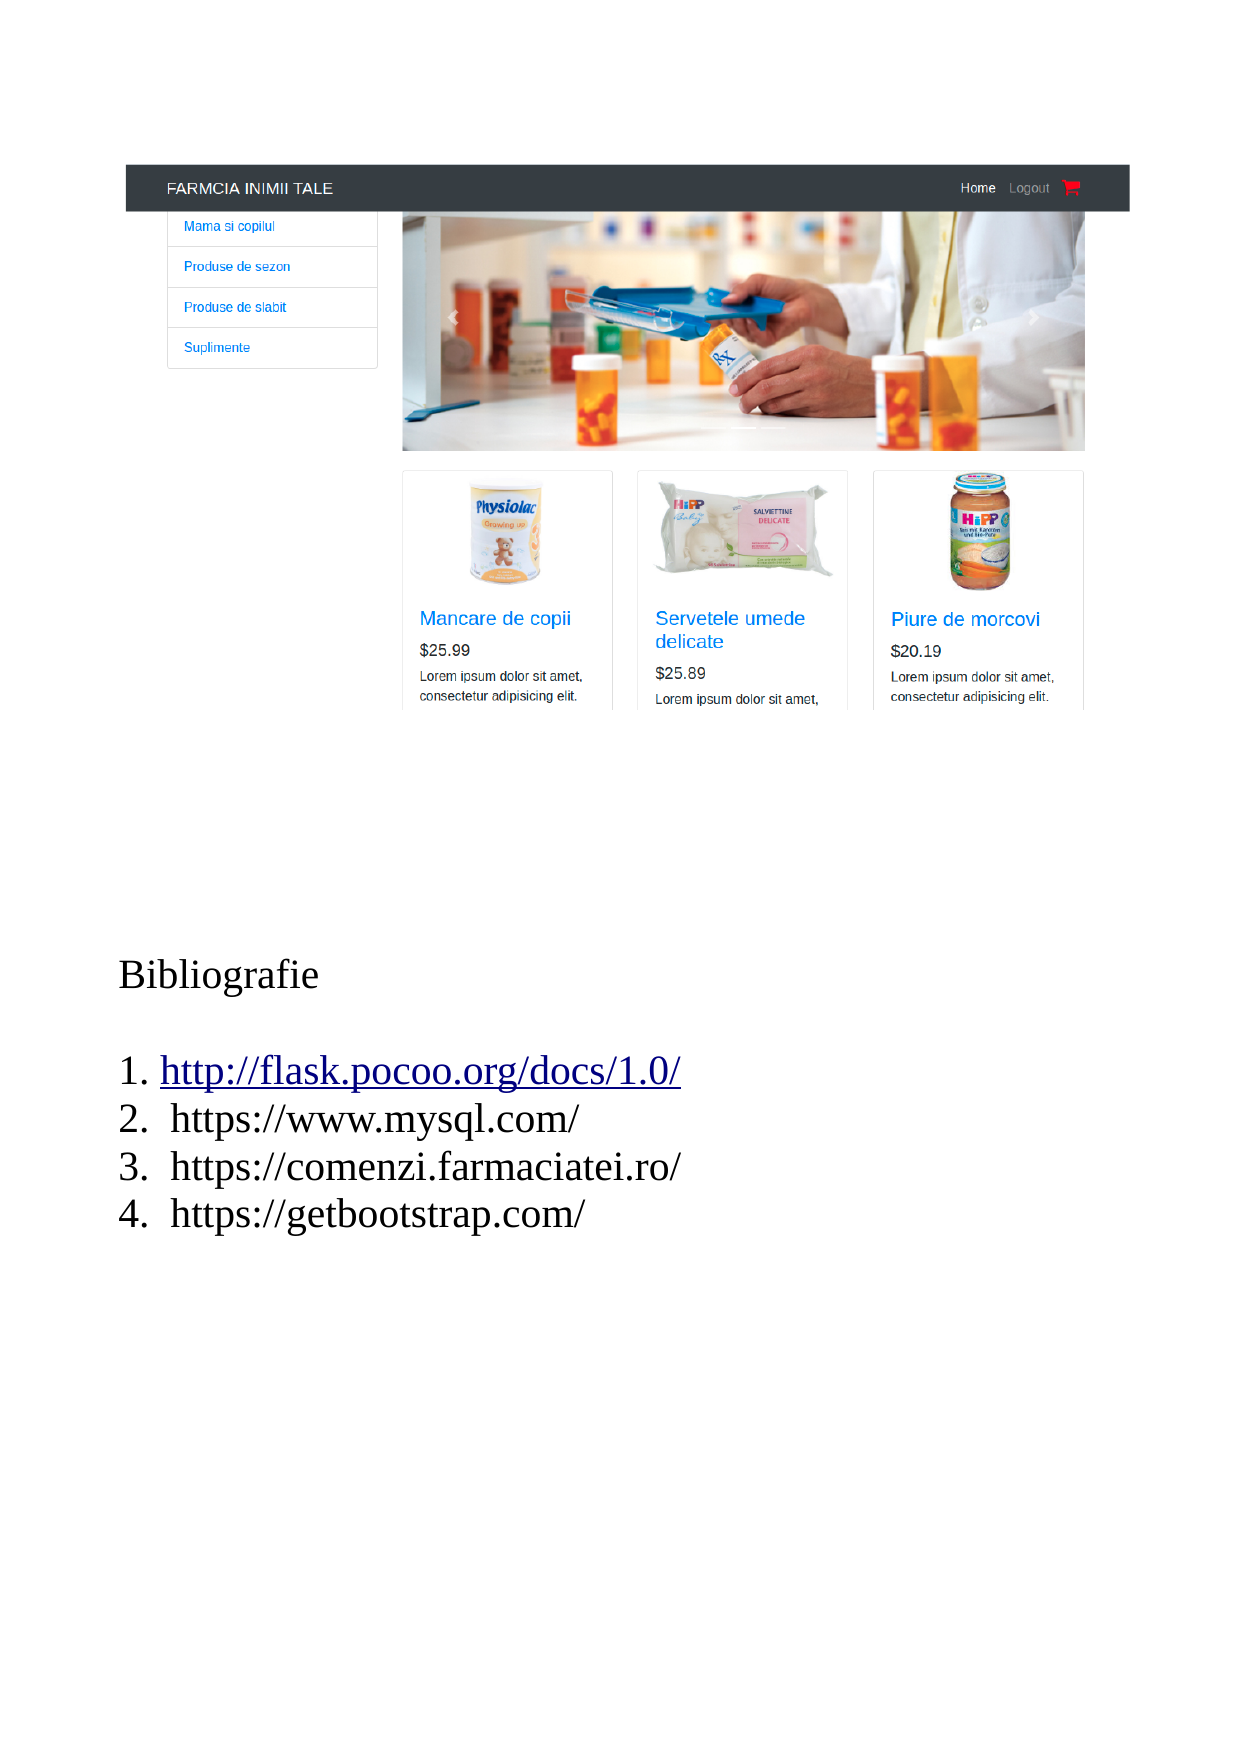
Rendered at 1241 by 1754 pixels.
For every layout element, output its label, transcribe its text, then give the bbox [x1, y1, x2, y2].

text Bibliografie [118, 949, 1122, 997]
text 4. https://getbootstrap.com/ [118, 1189, 1122, 1237]
text 1. http://flask.pocoo.org/docs/1.0/ [118, 1045, 1122, 1093]
text 3. https://comenzi.farmaciatei.ro/ [118, 1141, 1122, 1189]
picture [125, 164, 1130, 710]
text 2. https://www.mysql.com/ [118, 1093, 1122, 1141]
